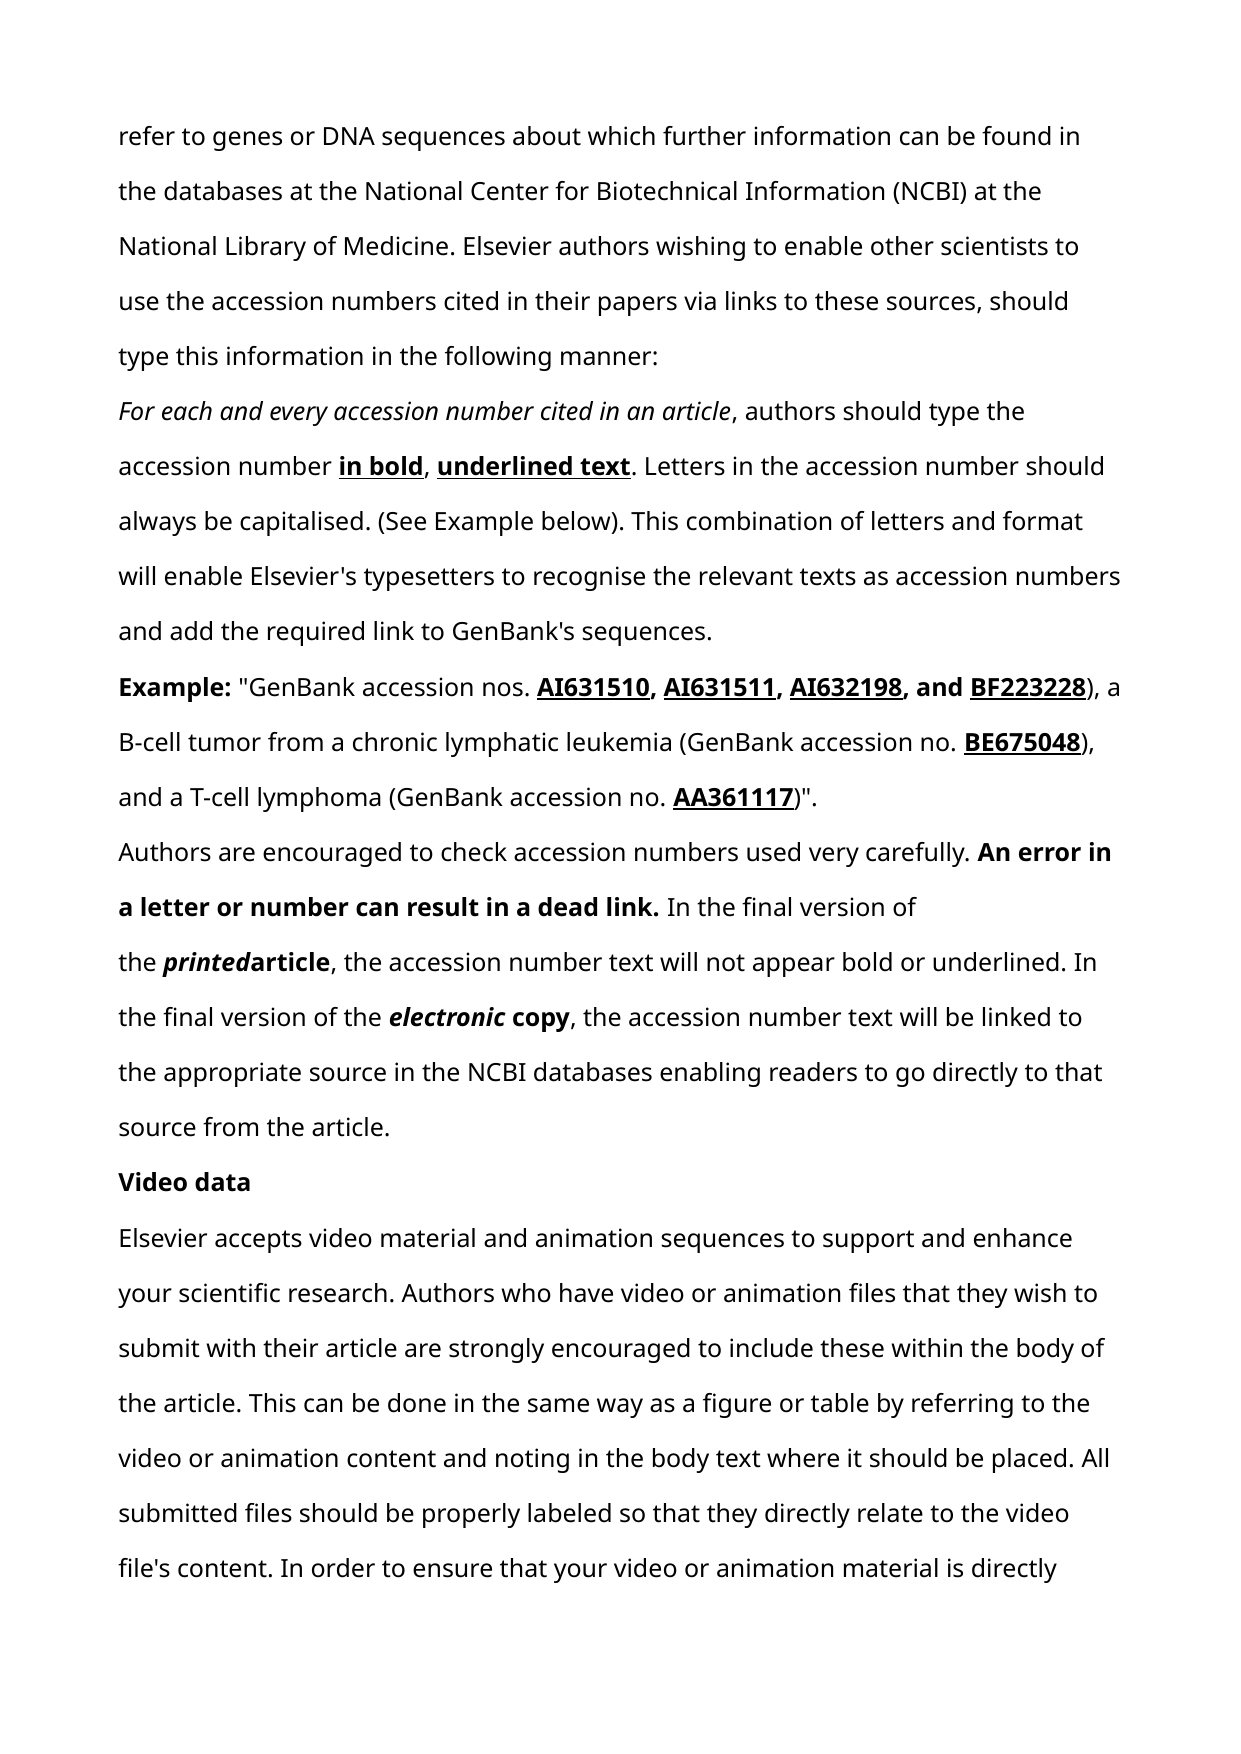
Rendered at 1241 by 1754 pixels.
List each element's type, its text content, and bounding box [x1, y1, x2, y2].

text Example: "GenBank accession nos. AI631510, AI631511, AI632198, and BF223228), a B-cell tumor from a chronic lymphatic leukemia (GenBank accession no. BE675048), and a T-cell lymphoma (GenBank accession no. AA361117)". [118, 669, 1122, 813]
text Elsevier accepts video material and animation sequences to support and enhance your scientific research. Authors who have video or animation files that they wish to submit with their article are strongly encouraged to include these within the body of the article. This can be done in the same way as a figure or table by referring to the video or animation content and noting in the body text where it should be placed. All submitted files should be properly labeled so that they directly relate to the video file's content. In order to ensure that your video or animation material is directly [118, 1220, 1122, 1585]
text refer to genes or DNA sequences about which further information can be found in the databases at the National Center for Biotechnical Information (NCBI) at the National Library of Medicine. Elsevier authors wishing to enable other scientists to use the accession numbers cited in their papers via links to these sources, should type this information in the following manner: [118, 118, 1122, 373]
text For each and every accession number cited in an article, authors should type the accession number in bold, underlined text. Letters in the accession number should always be capitalised. (See Example below). This combination of letters and format will enable Elsevier's typesetters to recognise the relevant texts as accession numbers and add the required link to GenBank's sequences. [118, 394, 1122, 648]
text Authors are encouraged to check accession numbers used very carefully. An error in a letter or number can result in a dead link. In the final version of the printedarticle, the accession number text will not appear bold or underlined. In the final version of the electronic copy, the accession number text will be linked to the appropriate source in the NCBI databases enabling readers to go directly to that source from the article. [118, 834, 1122, 1144]
text Video data [118, 1165, 1122, 1199]
